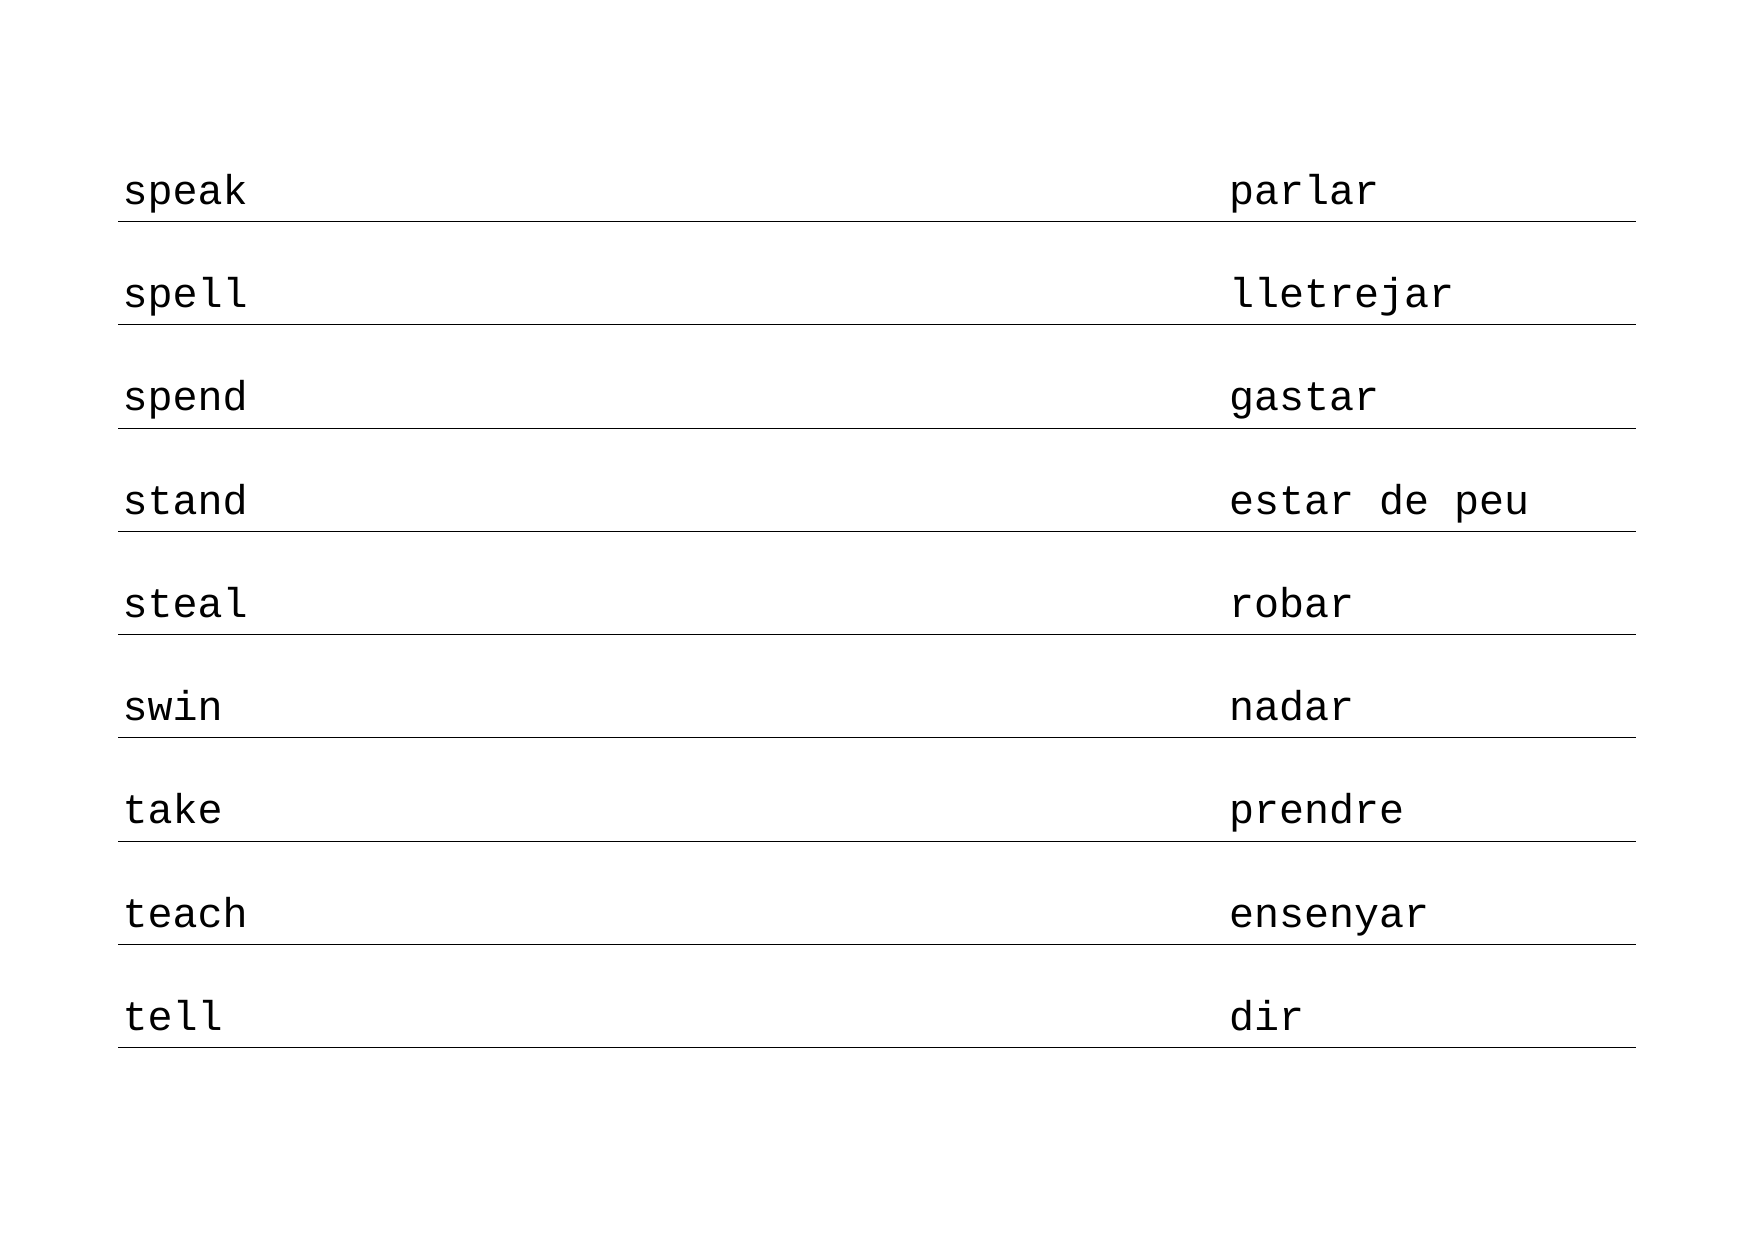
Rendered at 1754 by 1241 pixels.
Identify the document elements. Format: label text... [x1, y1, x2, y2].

text steal robar [118, 578, 1636, 634]
text speak parlar [118, 165, 1636, 221]
text spend gastar [118, 372, 1636, 428]
text teach ensenyar [118, 888, 1636, 944]
text take prendre [118, 785, 1636, 841]
text stand estar de peu [118, 475, 1636, 531]
text spell lletrejar [118, 268, 1636, 324]
text tell dir [118, 991, 1636, 1047]
text swin nadar [118, 681, 1636, 737]
